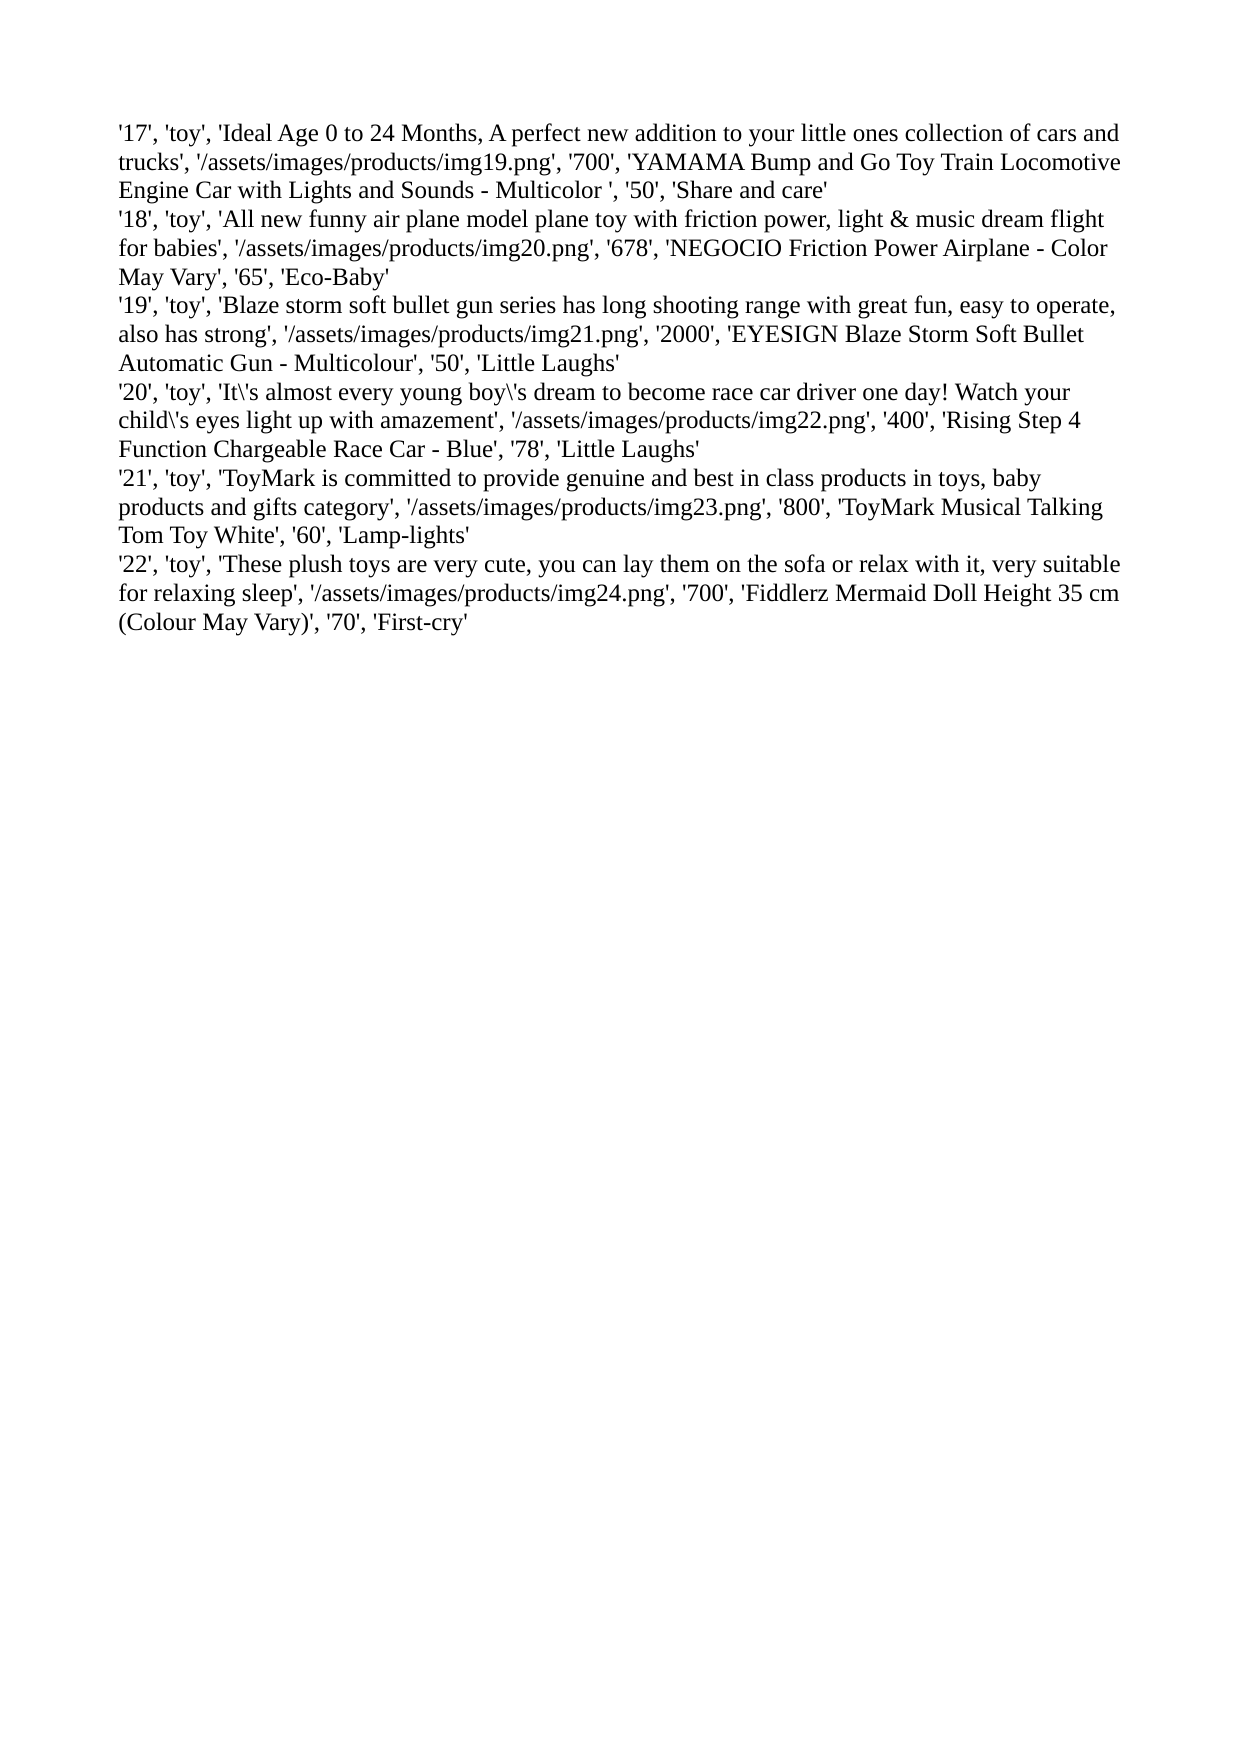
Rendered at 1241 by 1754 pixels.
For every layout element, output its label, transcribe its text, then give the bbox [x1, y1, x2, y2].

text '22', 'toy', 'These plush toys are very cute, you can lay them on the sofa or relax with it, very suitable for relaxing sleep', '/assets/images/products/img24.png', '700', 'Fiddlerz Mermaid Doll Height 35 cm (Colour May Vary)', '70', 'First-cry' [118, 549, 1122, 636]
text '21', 'toy', 'ToyMark is committed to provide genuine and best in class products in toys, baby products and gifts category', '/assets/images/products/img23.png', '800', 'ToyMark Musical Talking Tom Toy White', '60', 'Lamp-lights' [118, 463, 1122, 549]
text '20', 'toy', 'It\'s almost every young boy\'s dream to become race car driver one day! Watch your child\'s eyes light up with amazement', '/assets/images/products/img22.png', '400', 'Rising Step 4 Function Chargeable Race Car - Blue', '78', 'Little Laughs' [118, 377, 1122, 463]
text '17', 'toy', 'Ideal Age 0 to 24 Months, A perfect new addition to your little ones collection of cars and trucks', '/assets/images/products/img19.png', '700', 'YAMAMA Bump and Go Toy Train Locomotive Engine Car with Lights and Sounds - Multicolor ', '50', 'Share and care' [118, 118, 1122, 204]
text '19', 'toy', 'Blaze storm soft bullet gun series has long shooting range with great fun, easy to operate, also has strong', '/assets/images/products/img21.png', '2000', 'EYESIGN Blaze Storm Soft Bullet Automatic Gun - Multicolour', '50', 'Little Laughs' [118, 291, 1122, 377]
text '18', 'toy', 'All new funny air plane model plane toy with friction power, light & music dream flight for babies', '/assets/images/products/img20.png', '678', 'NEGOCIO Friction Power Airplane - Color May Vary', '65', 'Eco-Baby' [118, 204, 1122, 291]
